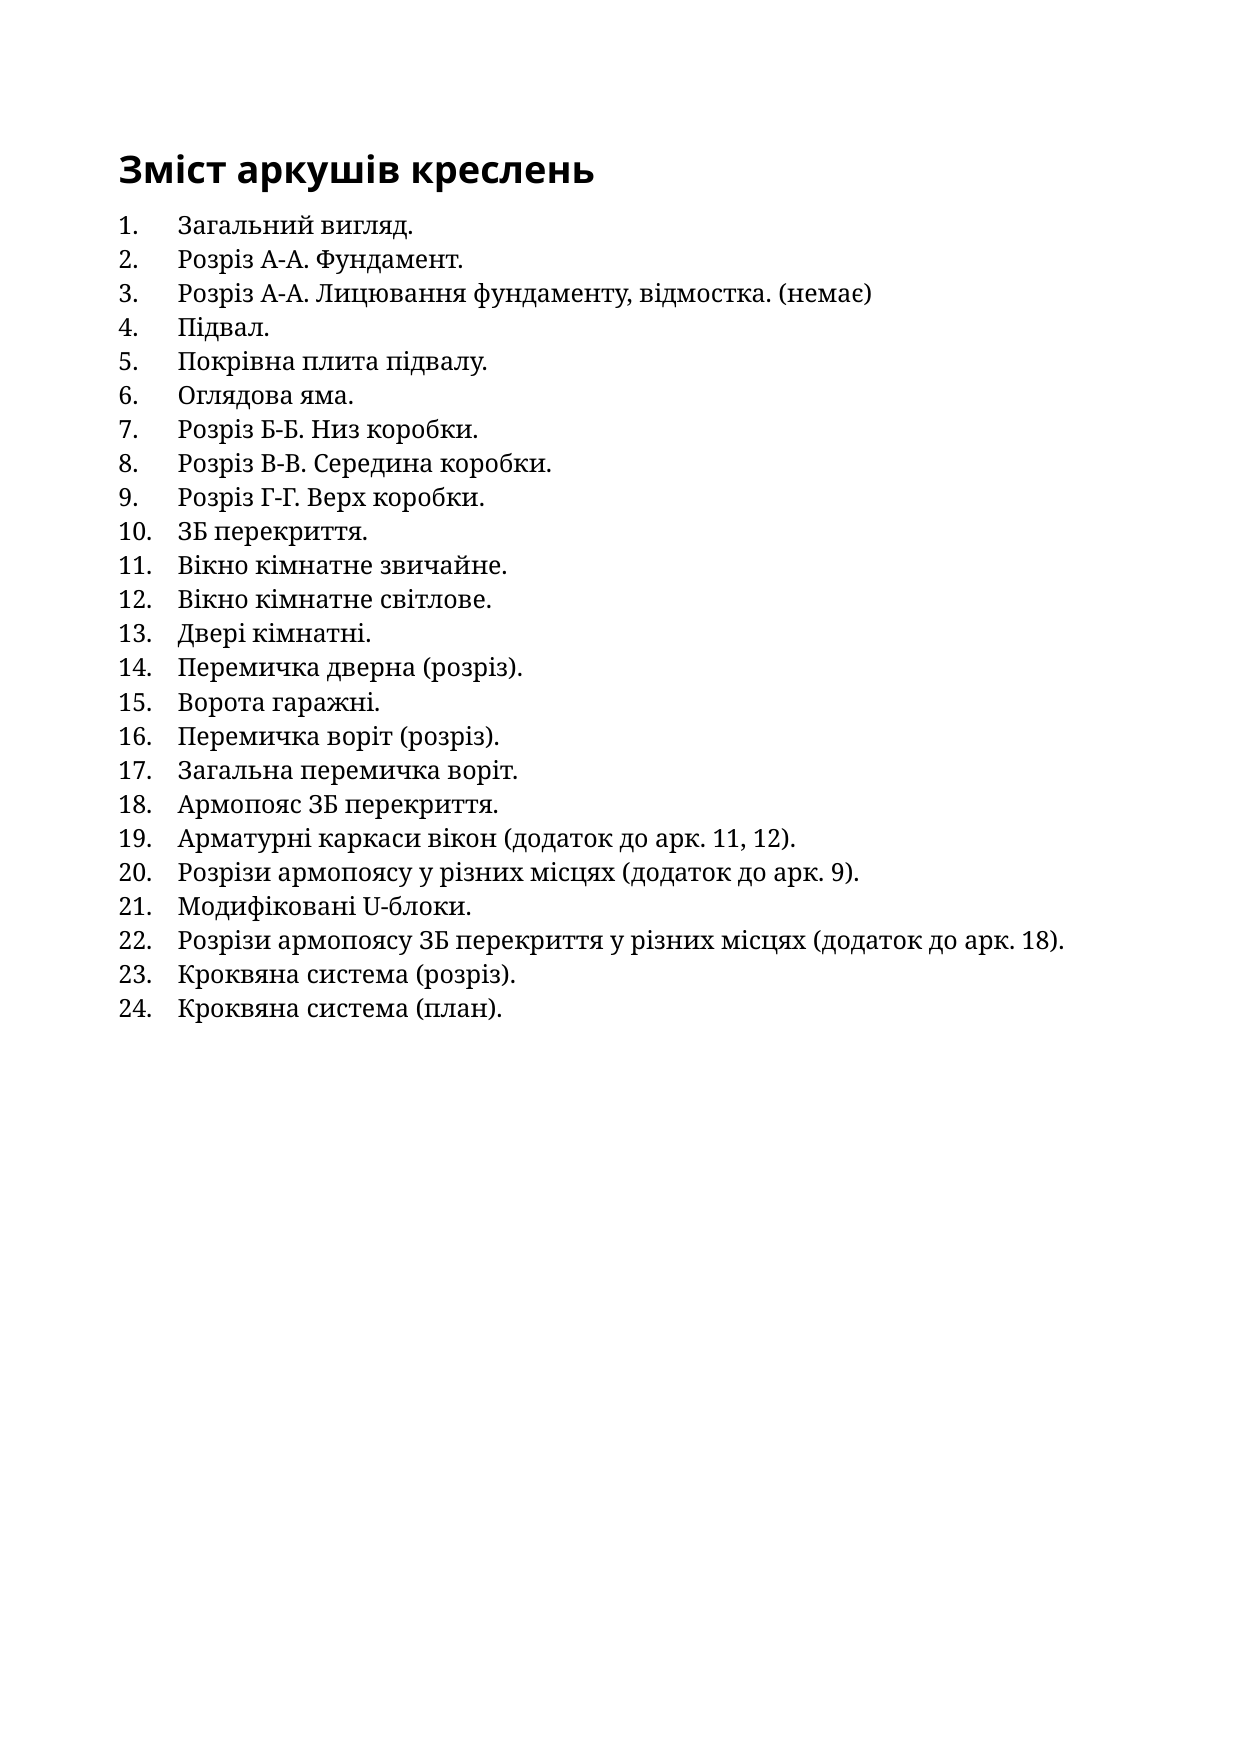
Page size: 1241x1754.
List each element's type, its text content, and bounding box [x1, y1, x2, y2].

list Розрізи армопоясу ЗБ перекриття у різних місцях (додаток до арк. 18). [118, 923, 1122, 957]
list Армопояс ЗБ перекриття. [118, 786, 1122, 820]
list Загальний вигляд. [118, 207, 1122, 241]
list Ворота гаражні. [118, 684, 1122, 718]
list Перемичка дверна (розріз). [118, 650, 1122, 684]
list Розріз Г-Г. Верх коробки. [118, 480, 1122, 514]
list Кроквяна система (розріз). [118, 957, 1122, 991]
list Вікно кімнатне звичайне. [118, 548, 1122, 582]
subtitle Зміст аркушів креслень [118, 143, 1122, 195]
list Оглядова яма. [118, 378, 1122, 412]
list Розріз А-А. Фундамент. [118, 241, 1122, 275]
list Розріз В-В. Середина коробки. [118, 446, 1122, 480]
list Загальна перемичка воріт. [118, 752, 1122, 786]
list Покрівна плита підвалу. [118, 343, 1122, 378]
list ЗБ перекриття. [118, 514, 1122, 548]
list Кроквяна система (план). [118, 991, 1122, 1025]
list Вікно кімнатне світлове. [118, 582, 1122, 616]
list Перемичка воріт (розріз). [118, 718, 1122, 752]
list Розріз А-А. Лицювання фундаменту, відмостка. (немає) [118, 275, 1122, 309]
list Модифіковані U-блоки. [118, 888, 1122, 923]
list Підвал. [118, 309, 1122, 343]
list Розрізи армопоясу у різних місцях (додаток до арк. 9). [118, 854, 1122, 888]
list Розріз Б-Б. Низ коробки. [118, 412, 1122, 446]
list Арматурні каркаси вікон (додаток до арк. 11, 12). [118, 820, 1122, 854]
list Двері кімнатні. [118, 616, 1122, 650]
